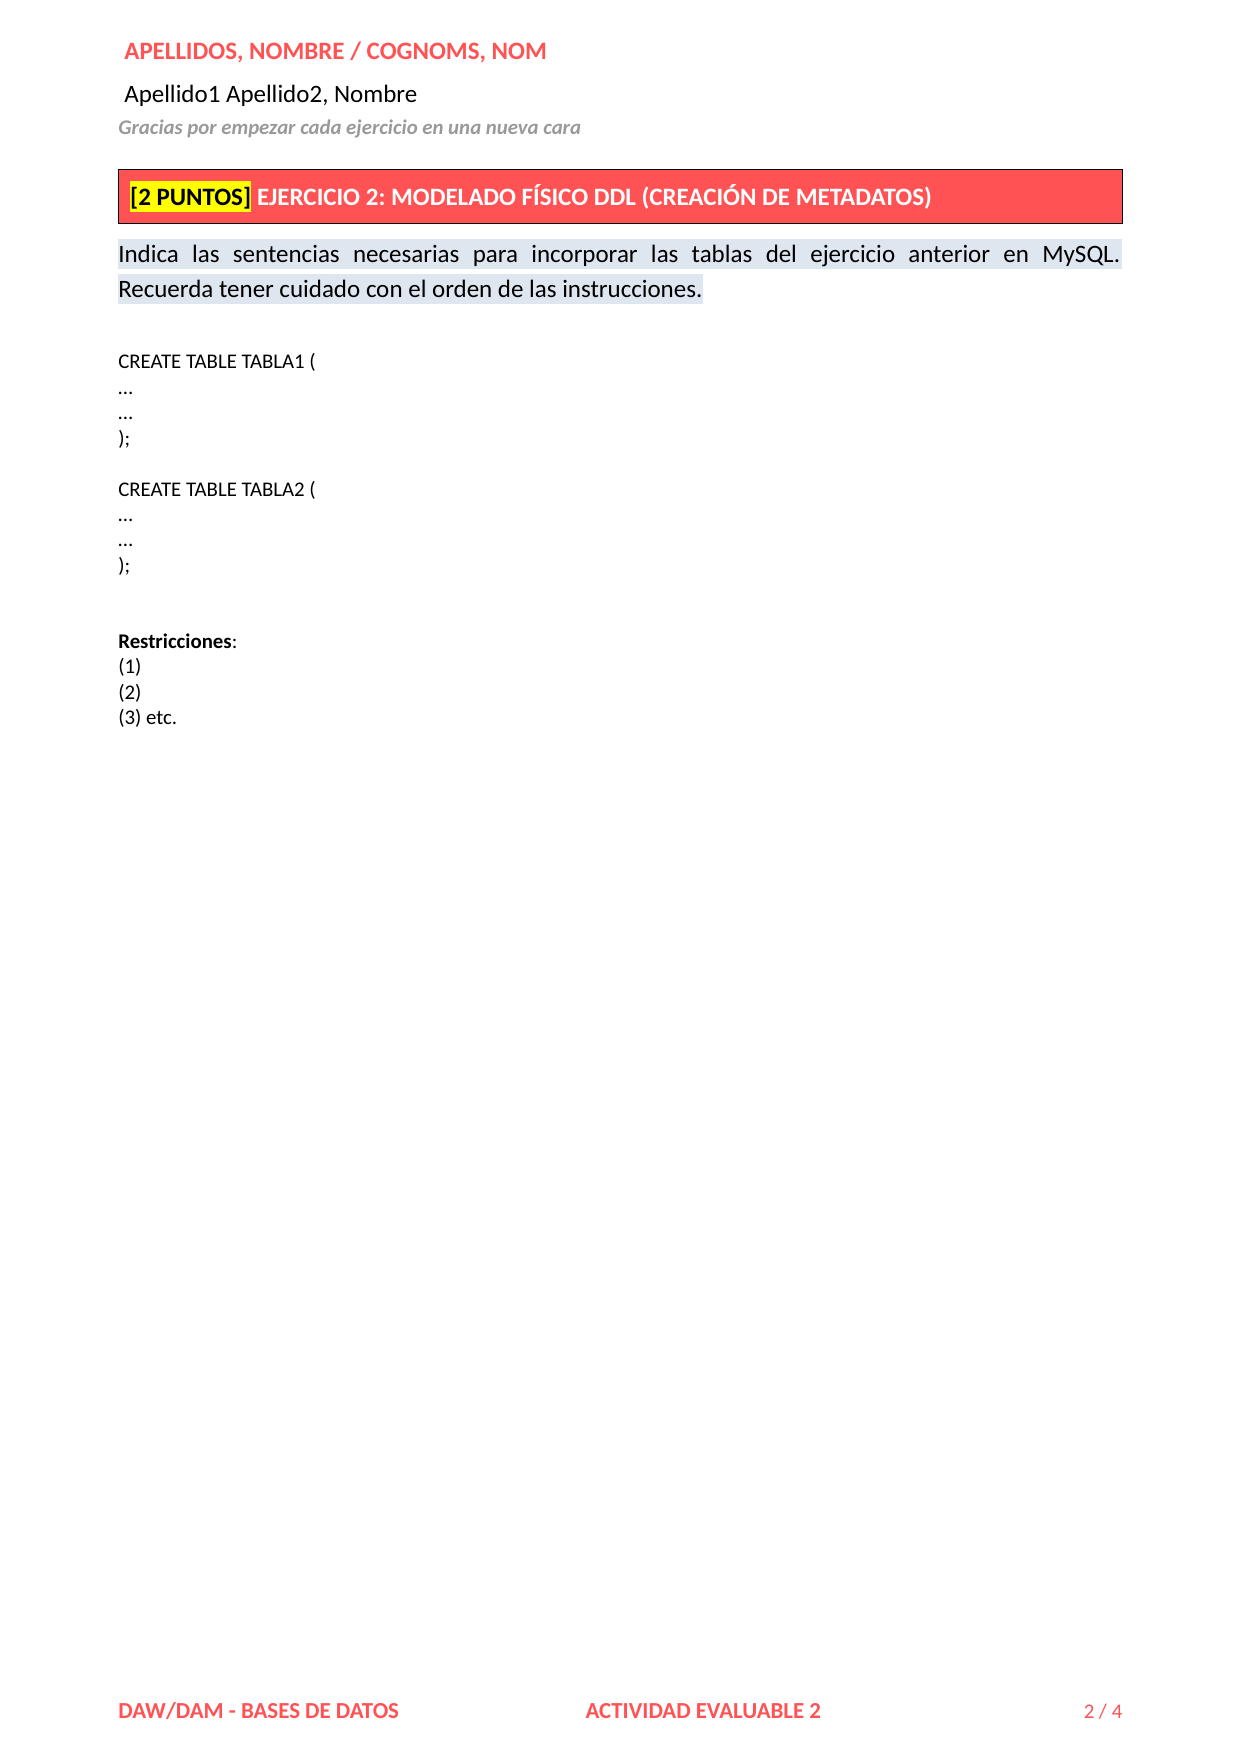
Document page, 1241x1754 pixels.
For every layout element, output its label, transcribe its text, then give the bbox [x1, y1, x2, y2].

text CREATE TABLE TABLA2 ( [118, 476, 1122, 501]
list Indica las sentencias necesarias para incorporar las tablas del ejercicio anterior en MySQL. Recuerda tener cuidado con el orden de las instrucciones. [118, 239, 1122, 304]
text ); [118, 425, 1122, 450]
text … [118, 374, 1122, 399]
text … [118, 527, 1122, 552]
text (3) etc. [118, 704, 1122, 730]
text CREATE TABLE TABLA1 ( [118, 349, 1122, 374]
text (2) [118, 679, 1122, 704]
text (1) [118, 654, 1122, 679]
text Restricciones: [118, 628, 1122, 654]
text … [118, 399, 1122, 425]
text ); [118, 552, 1122, 577]
text [2 puntos] EJERCICIO 2: MODELADO FÍSICO DDL (CREACIÓN DE METADATOS) [119, 170, 1122, 223]
text … [118, 501, 1122, 527]
